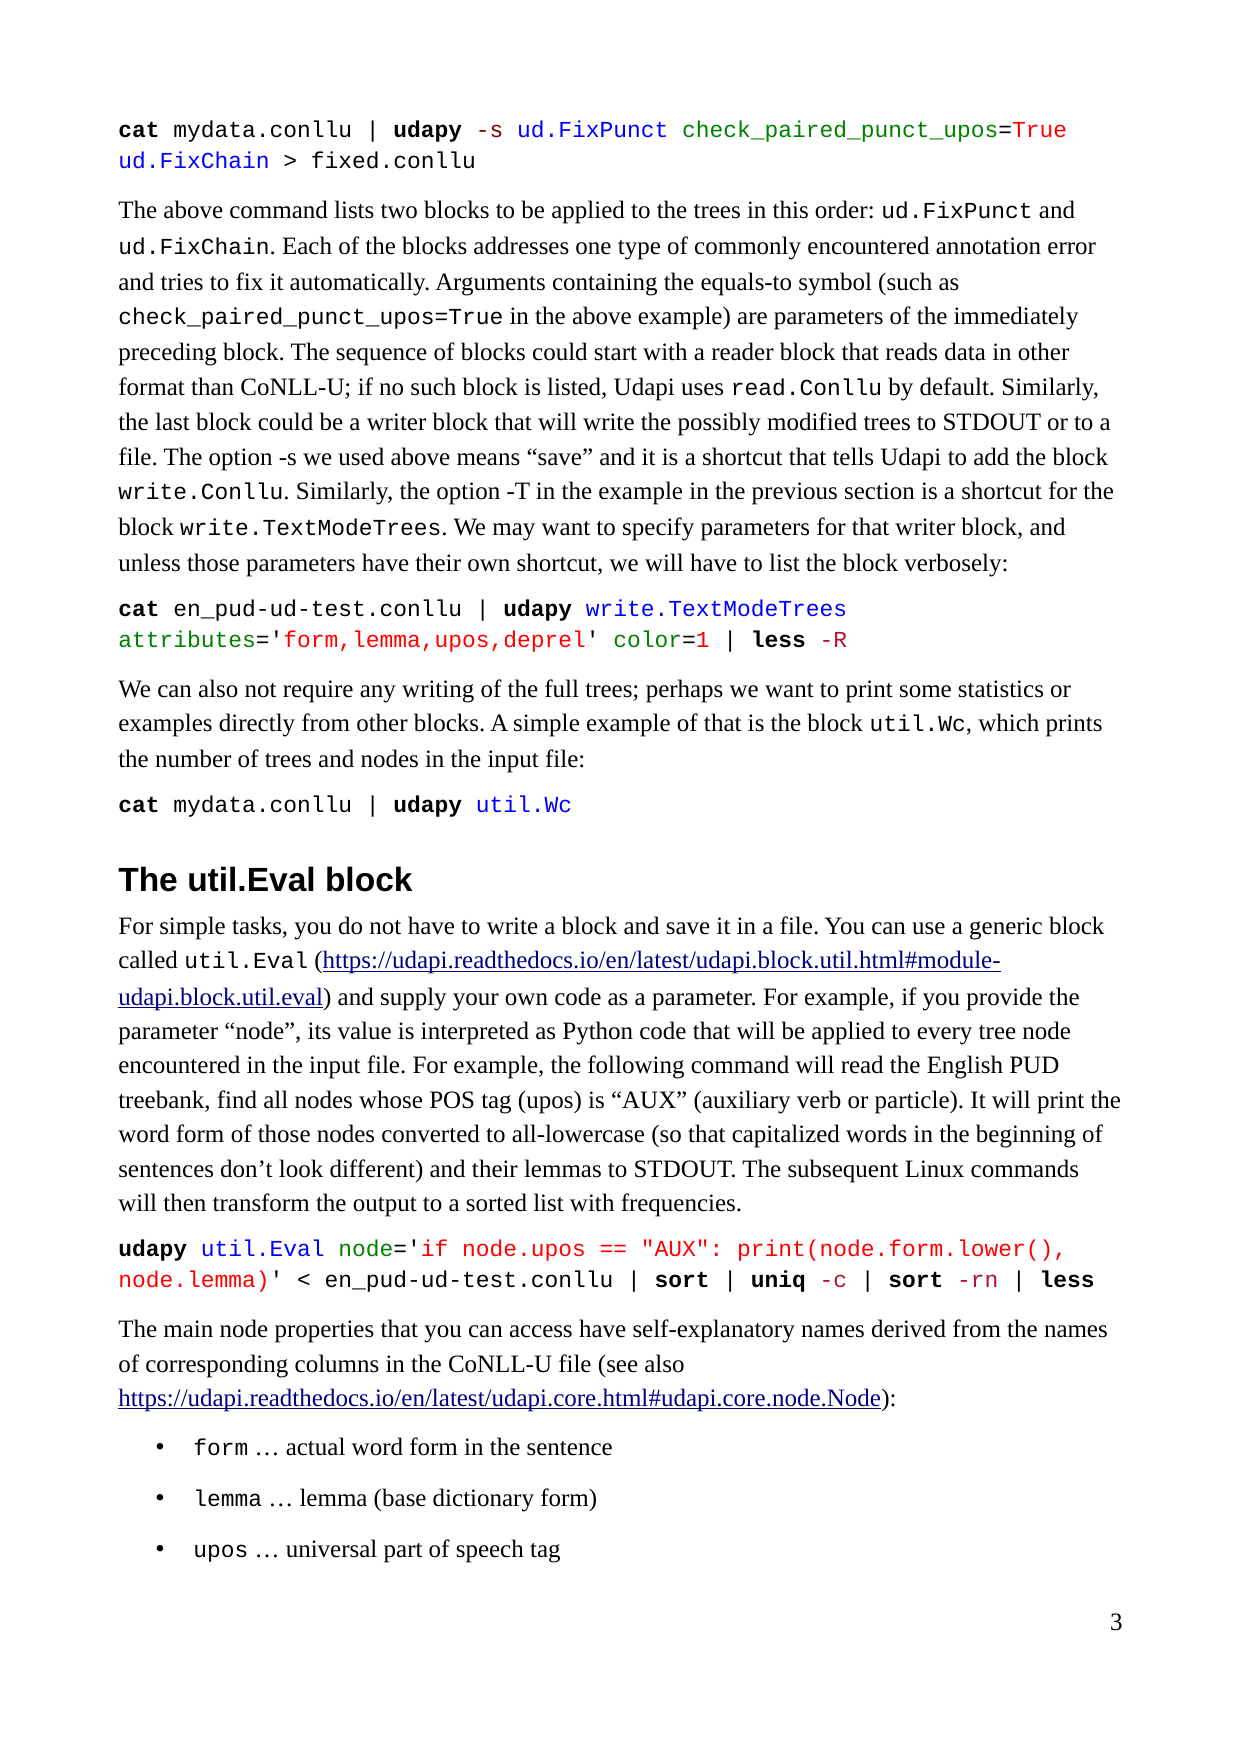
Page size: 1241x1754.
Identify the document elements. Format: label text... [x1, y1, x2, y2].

list upos … universal part of speech tag [156, 1534, 1122, 1564]
text We can also not require any writing of the full trees; perhaps we want to print some statistics or examples directly from other blocks. A simple example of that is the block util.Wc, which prints the number of trees and nodes in the input file: [118, 674, 1122, 773]
text cat mydata.conllu | udapy util.Wc [118, 793, 1122, 819]
list form … actual word form in the sentence [156, 1432, 1122, 1462]
text cat mydata.conllu | udapy -s ud.FixPunct check_paired_punct_upos=True ud.FixChain > fixed.conllu [118, 118, 1122, 175]
list lemma … lemma (base dictionary form) [156, 1483, 1122, 1513]
subtitle The util.Eval block [118, 860, 1122, 899]
text cat en_pud-ud-test.conllu | udapy write.TextModeTrees attributes='form,lemma,upos,deprel' color=1 | less -R [118, 597, 1122, 654]
text The main node properties that you can access have self-explanatory names derived from the names of corresponding columns in the CoNLL-U file (see also https://udapi.readthedocs.io/en/latest/udapi.core.html#udapi.core.node.Node): [118, 1314, 1122, 1412]
text For simple tasks, you do not have to write a block and save it in a file. You can use a generic block called util.Eval (https://udapi.readthedocs.io/en/latest/udapi.block.util.html#module-udapi.block.util.eval) and supply your own code as a parameter. For example, if you provide the parameter “node”, its value is interpreted as Python code that will be applied to every tree node encountered in the input file. For example, the following command will read the English PUD treebank, find all nodes whose POS tag (upos) is “AUX” (auxiliary verb or particle). It will print the word form of those nodes converted to all-lowercase (so that capitalized words in the beginning of sentences don’t look different) and their lemmas to STDOUT. The subsequent Linux commands will then transform the output to a sorted list with frequencies. [118, 911, 1122, 1217]
text The above command lists two blocks to be applied to the trees in this order: ud.FixPunct and ud.FixChain. Each of the blocks addresses one type of commonly encountered annotation error and tries to fix it automatically. Arguments containing the equals-to symbol (such as check_paired_punct_upos=True in the above example) are parameters of the immediately preceding block. The sequence of blocks could start with a reader block that reads data in other format than CoNLL-U; if no such block is listed, Udapi uses read.Conllu by default. Similarly, the last block could be a writer block that will write the possibly modified trees to STDOUT or to a file. The option -s we used above means “save” and it is a shortcut that tells Udapi to add the block write.Conllu. Similarly, the option -T in the example in the previous section is a shortcut for the block write.TextModeTrees. We may want to specify parameters for that writer block, and unless those parameters have their own shortcut, we will have to list the block verbosely: [118, 195, 1122, 577]
text udapy util.Eval node='if node.upos == "AUX": print(node.form.lower(), node.lemma)' < en_pud-ud-test.conllu | sort | uniq -c | sort -rn | less [118, 1237, 1122, 1294]
